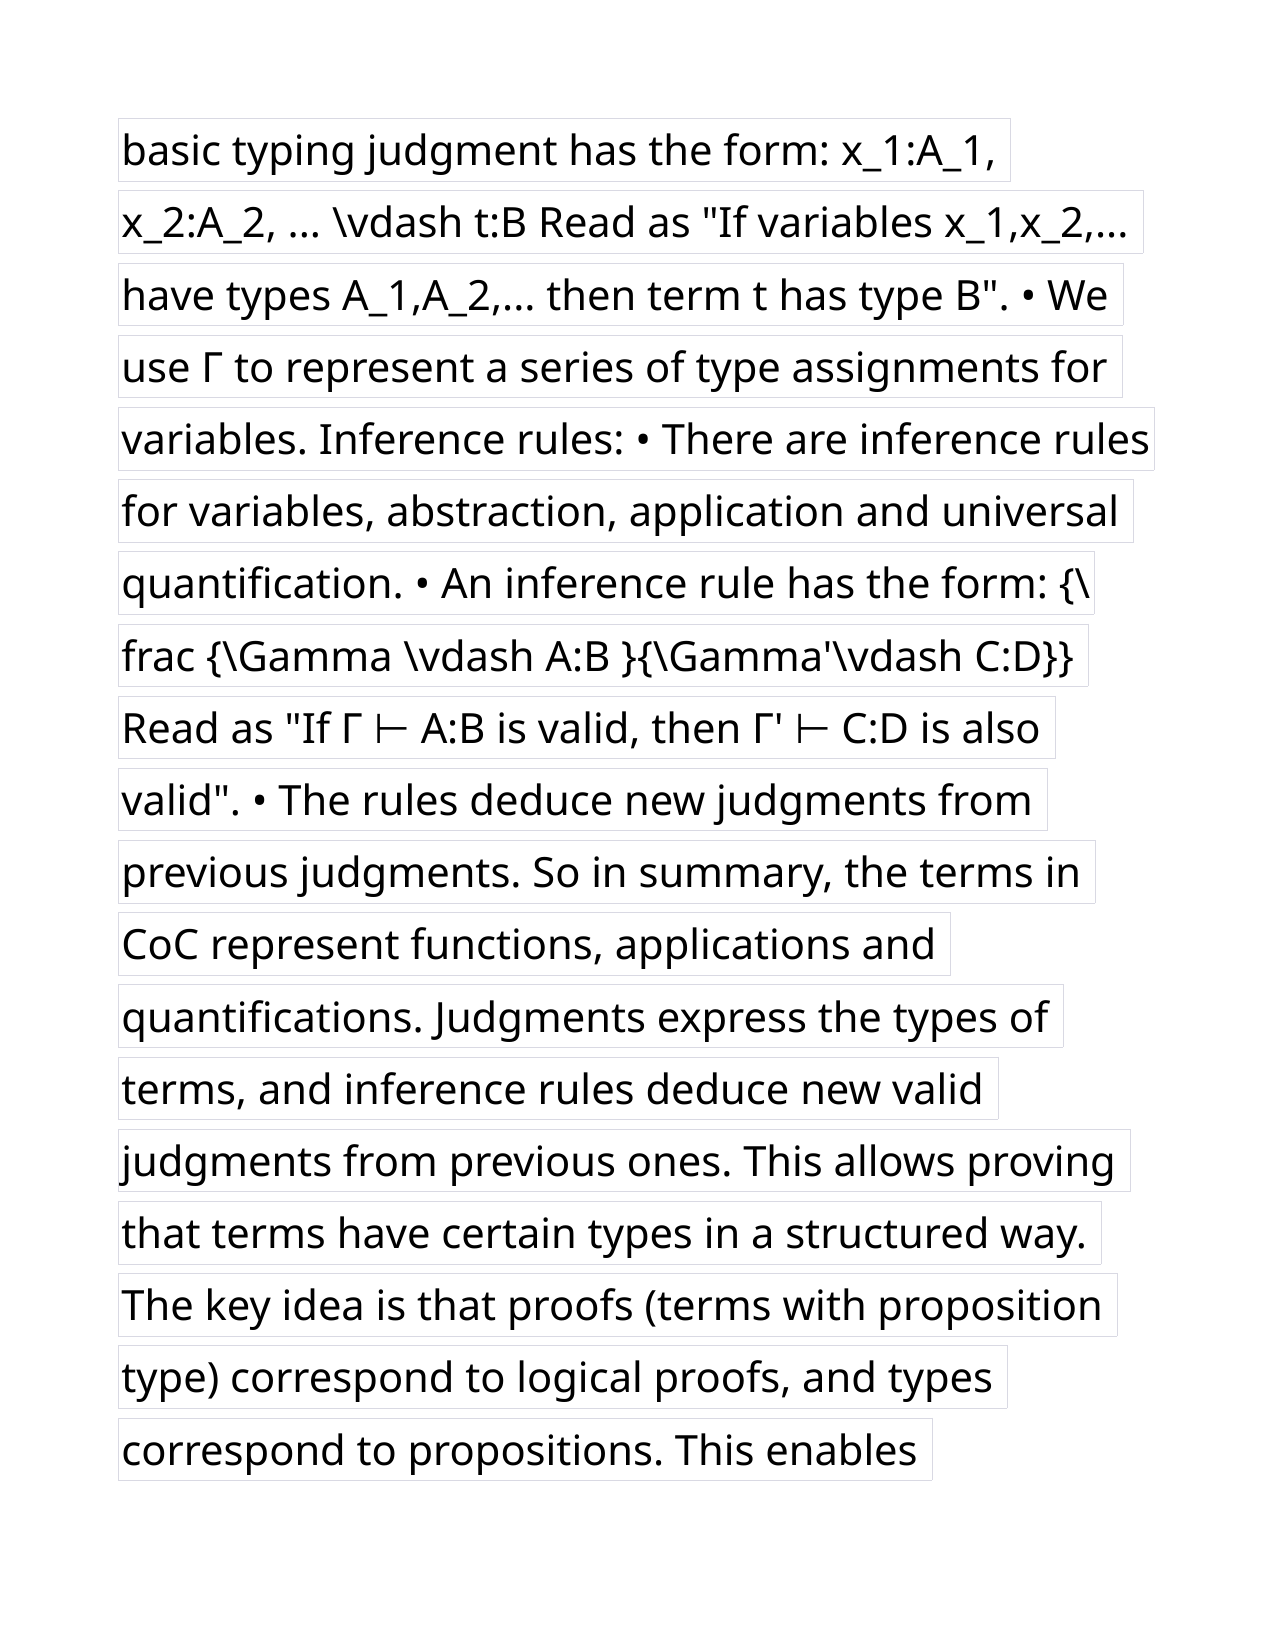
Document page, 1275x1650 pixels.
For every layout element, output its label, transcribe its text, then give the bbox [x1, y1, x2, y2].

text basic typing judgment has the form: x_1:A_1, x_2:A_2, ... \vdash t:B Read as "If variables x_1,x_2,... have types A_1,A_2,... then term t has type B". • We use Γ to represent a series of type assignments for variables. Inference rules: • There are inference rules for variables, abstraction, application and universal quantification. • An inference rule has the form: {\frac {\Gamma \vdash A:B }{\Gamma'\vdash C:D}} Read as "If Γ ⊢ A:B is valid, then Γ' ⊢ C:D is also valid". • The rules deduce new judgments from previous judgments. So in summary, the terms in CoC represent functions, applications and quantifications. Judgments express the types of terms, and inference rules deduce new valid judgments from previous ones. This allows proving that terms have certain types in a structured way. The key idea is that proofs (terms with proposition type) correspond to logical proofs, and types correspond to propositions. This enables [118, 118, 1157, 1480]
